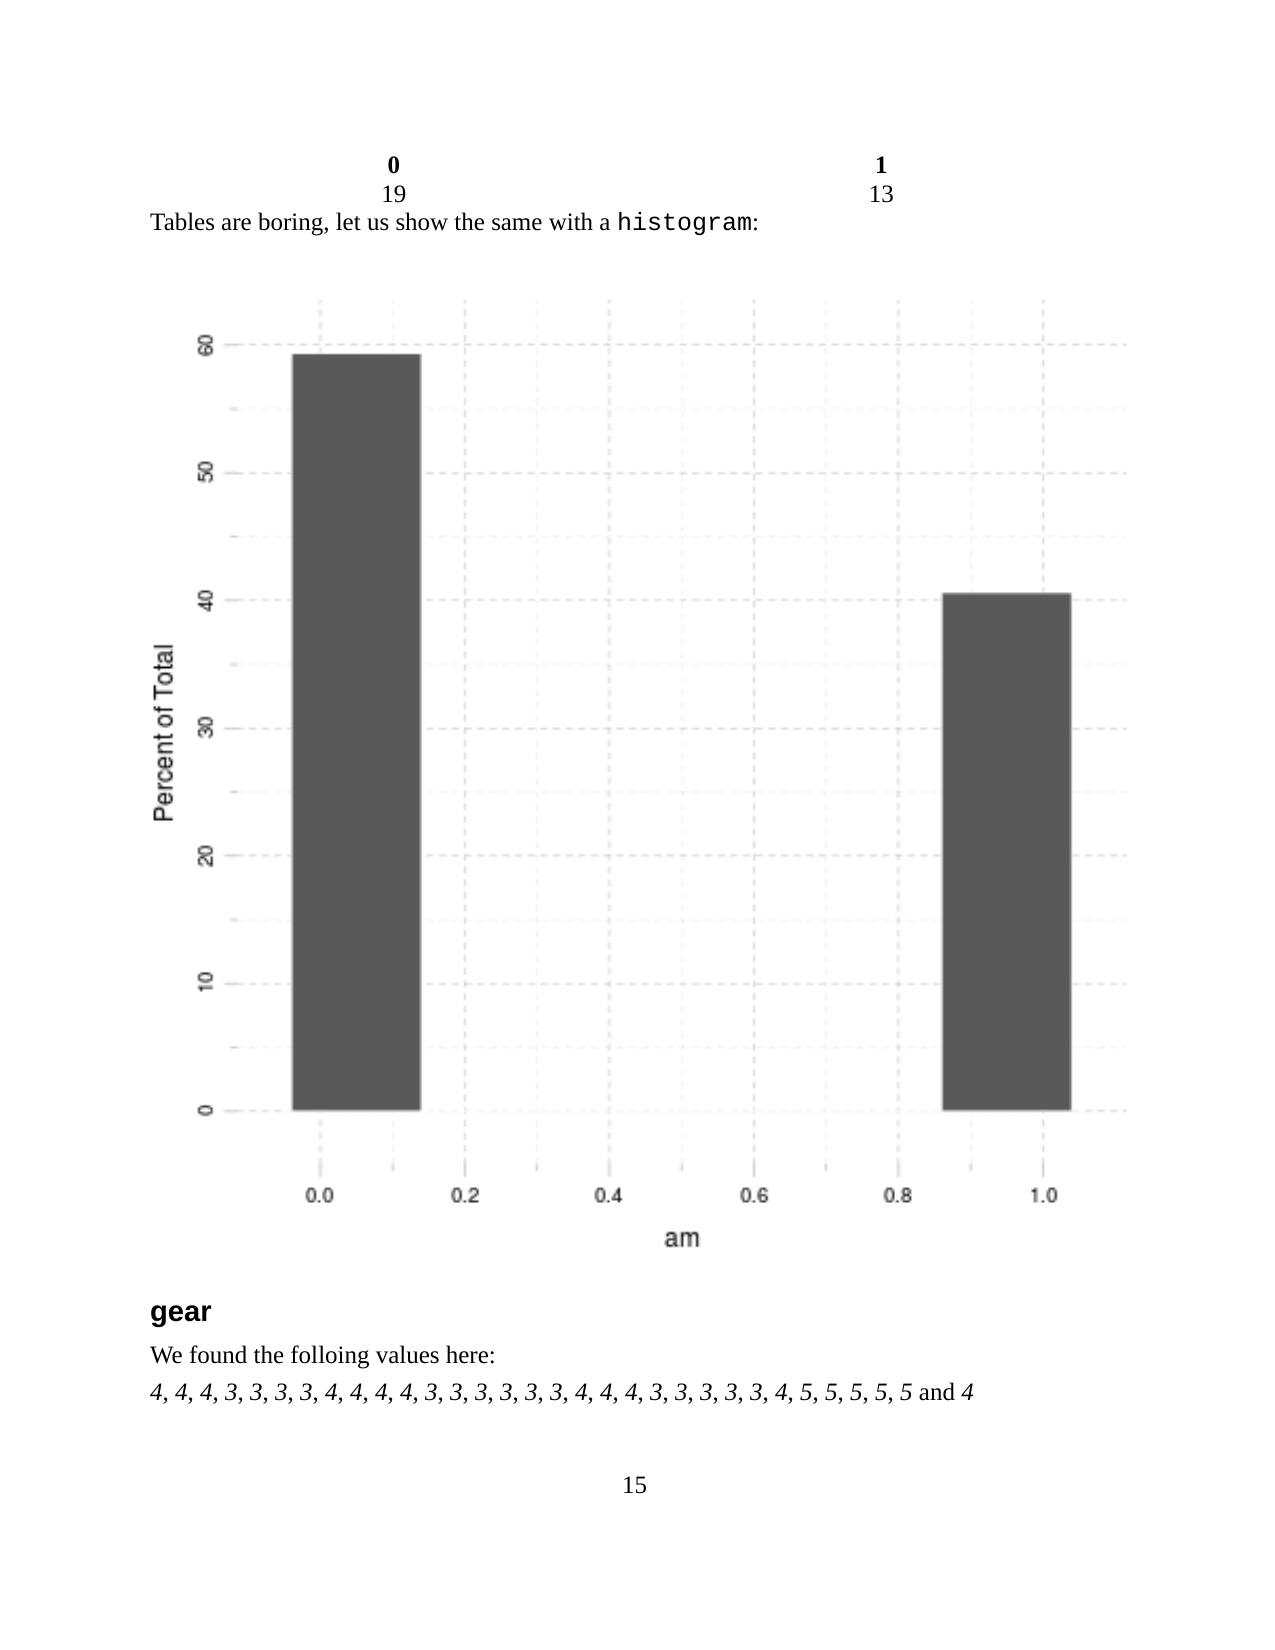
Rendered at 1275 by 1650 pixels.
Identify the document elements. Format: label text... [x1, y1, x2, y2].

picture [150, 247, 1163, 1260]
table_header 1 [638, 150, 1125, 179]
table_cell 13 [638, 179, 1125, 207]
text Tables are boring, let us show the same with a histogram: [150, 207, 1125, 238]
subtitle gear [150, 1294, 1125, 1327]
table_header 0 [150, 150, 637, 179]
text We found the folloing values here: [150, 1340, 1125, 1368]
text 4, 4, 4, 3, 3, 3, 3, 4, 4, 4, 4, 3, 3, 3, 3, 3, 3, 4, 4, 4, 3, 3, 3, 3, 3, 4, 5, 5, 5, 5, 5 and 4 [150, 1377, 1125, 1406]
table_cell 19 [150, 179, 637, 207]
